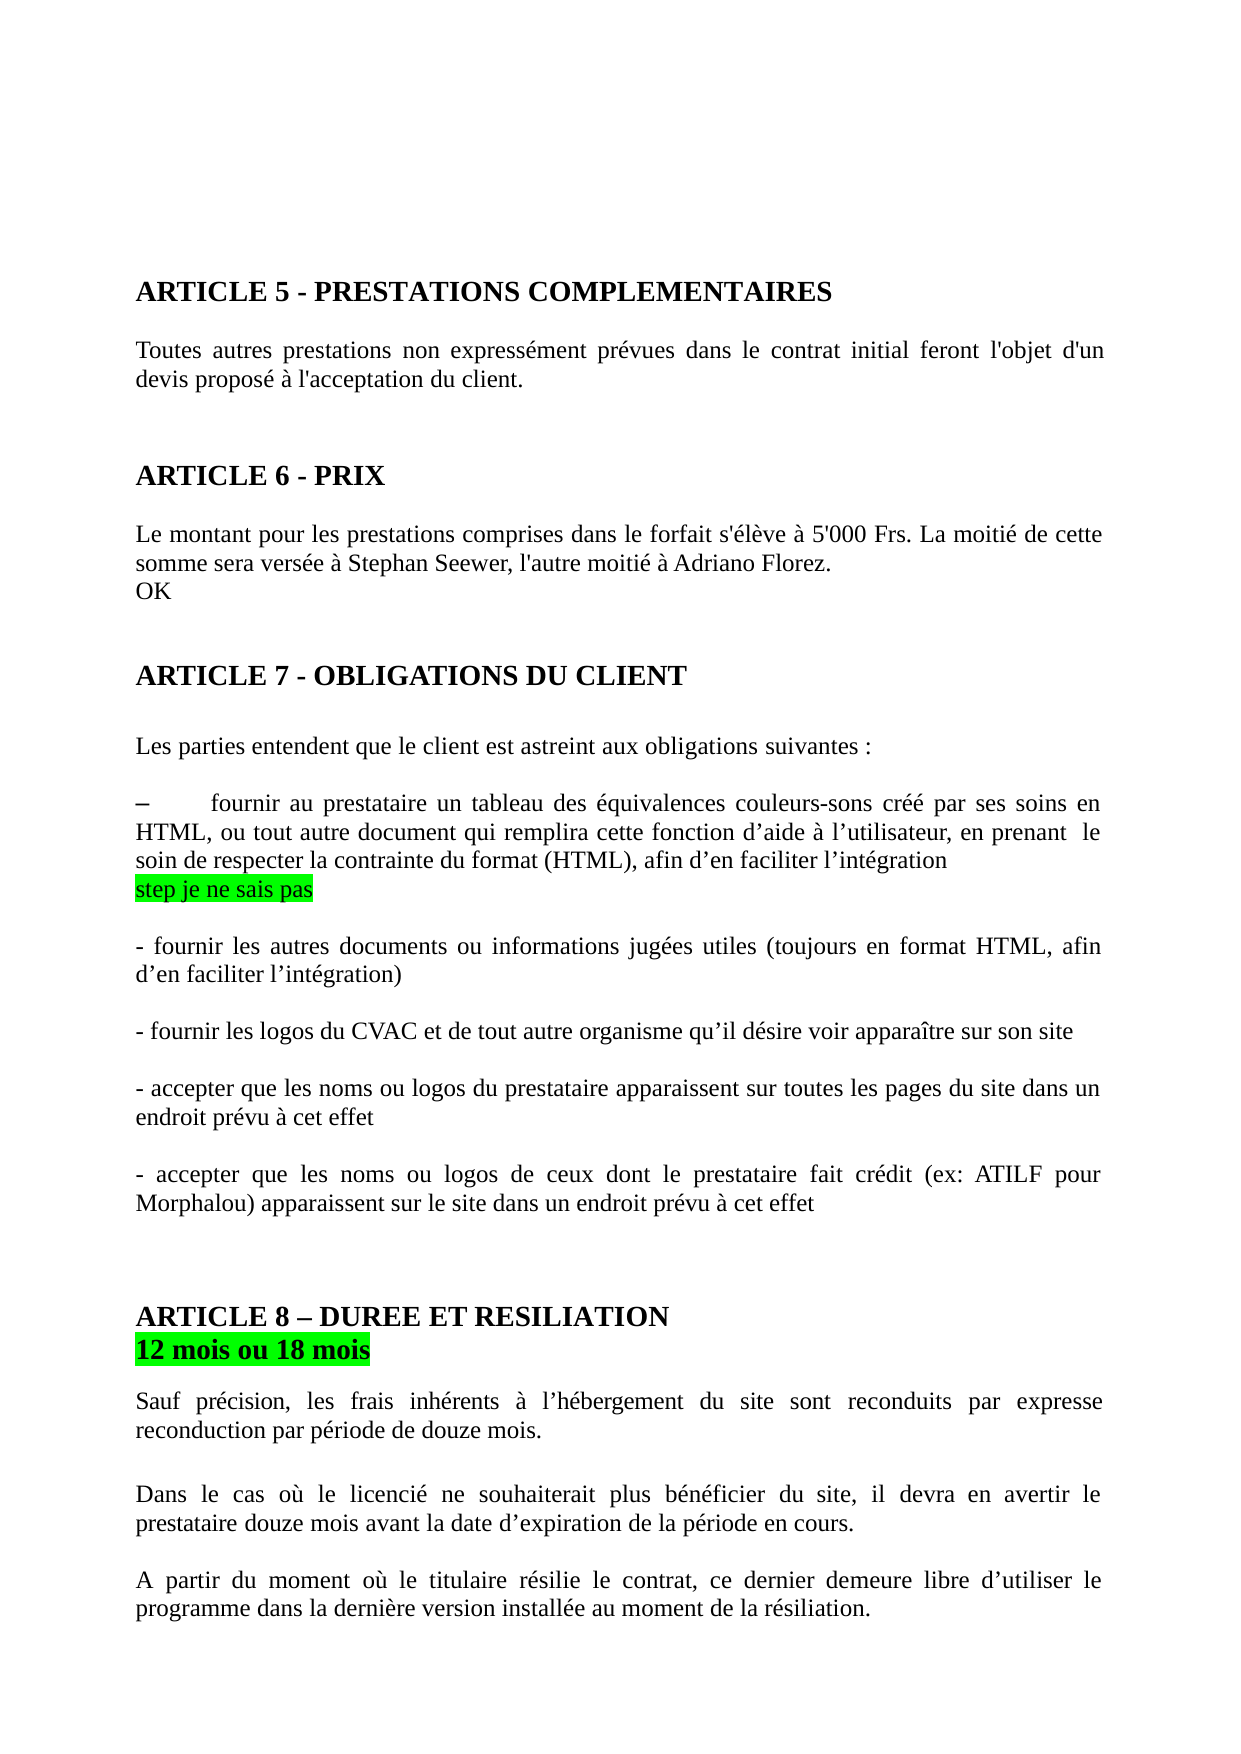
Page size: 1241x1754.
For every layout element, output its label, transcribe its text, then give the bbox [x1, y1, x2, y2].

text Le montant pour les prestations comprises dans le forfait s'élève à 5'000 Frs. La moitié de cette somme sera versée à Stephan Seewer, l'autre moitié à Adriano Florez. [135, 520, 1104, 577]
list step je ne sais pas [135, 874, 1102, 903]
list fournir au prestataire un tableau des équivalences couleurs-sons créé par ses soins en HTML, ou tout autre document qui remplira cette fonction d’aide à l’utilisateur, en prenant le soin de respecter la contrainte du format (HTML), afin d’en faciliter l’intégration [135, 788, 1102, 874]
text 12 mois ou 18 mois [135, 1332, 1111, 1366]
text Toutes autres prestations non expressément prévues dans le contrat initial feront l'objet d'un devis proposé à l'acceptation du client. [135, 336, 1104, 393]
text ARTICLE 8 – DUREE ET RESILIATION [135, 1299, 1111, 1332]
text ARTICLE 6 - PRIX [135, 458, 861, 491]
text ARTICLE 5 - PRESTATIONS COMPLEMENTAIRES [135, 274, 861, 308]
text - accepter que les noms ou logos de ceux dont le prestataire fait crédit (ex: ATILF pour Morphalou) apparaissent sur le site dans un endroit prévu à cet effet [135, 1159, 1102, 1217]
text Dans le cas où le licencié ne souhaiterait plus bénéficier du site, il devra en avertir le prestataire douze mois avant la date d’expiration de la période en cours. [135, 1479, 1102, 1537]
text - accepter que les noms ou logos du prestataire apparaissent sur toutes les pages du site dans un endroit prévu à cet effet [135, 1074, 1102, 1131]
text A partir du moment où le titulaire résilie le contrat, ce dernier demeure libre d’utiliser le programme dans la dernière version installée au moment de la résiliation. [135, 1565, 1103, 1622]
text OK [135, 577, 1104, 605]
text ARTICLE 7 - OBLIGATIONS DU CLIENT [135, 662, 1104, 691]
text - fournir les logos du CVAC et de tout autre organisme qu’il désire voir apparaître sur son site [135, 1017, 1102, 1045]
text - fournir les autres documents ou informations jugées utiles (toujours en format HTML, afin d’en faciliter l’intégration) [135, 931, 1102, 988]
text Sauf précision, les frais inhérents à l’hébergement du site sont reconduits par expresse reconduction par période de douze mois. [135, 1387, 1103, 1444]
text Les parties entendent que le client est astreint aux obligations suivantes : [135, 732, 1104, 761]
